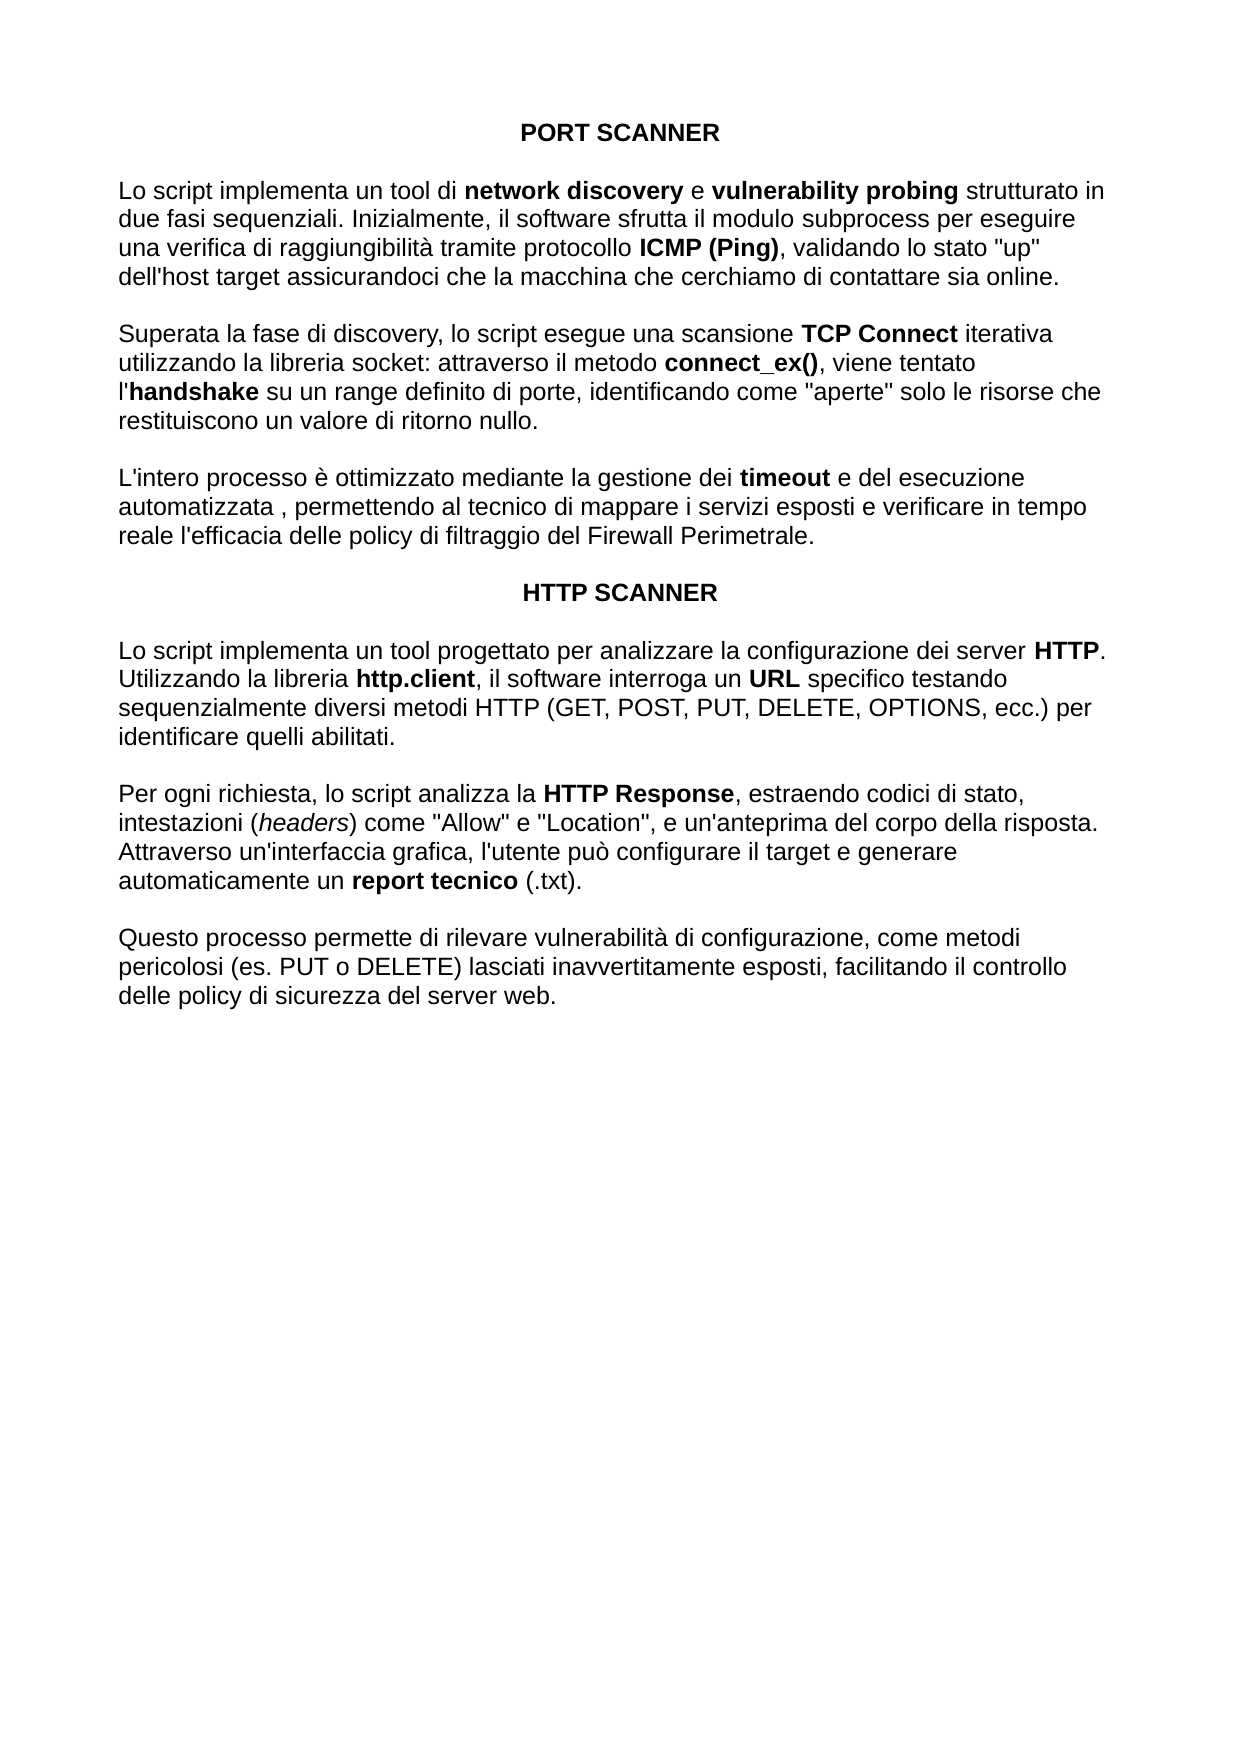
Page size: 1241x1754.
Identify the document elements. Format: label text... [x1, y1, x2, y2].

text Superata la fase di discovery, lo script esegue una scansione TCP Connect iterativa utilizzando la libreria socket: attraverso il metodo connect_ex(), viene tentato l'handshake su un range definito di porte, identificando come "aperte" solo le risorse che restituiscono un valore di ritorno nullo. [118, 319, 1122, 434]
text Per ogni richiesta, lo script analizza la HTTP Response, estraendo codici di stato, intestazioni (headers) come "Allow" e "Location", e un'anteprima del corpo della risposta. Attraverso un'interfaccia grafica, l'utente può configurare il target e generare automaticamente un report tecnico (.txt). [118, 779, 1122, 894]
text HTTP SCANNER [118, 578, 1122, 607]
text Lo script implementa un tool di network discovery e vulnerability probing strutturato in due fasi sequenziali. Inizialmente, il software sfrutta il modulo subprocess per eseguire una verifica di raggiungibilità tramite protocollo ICMP (Ping), validando lo stato "up" dell'host target assicurandoci che la macchina che cerchiamo di contattare sia online. [118, 176, 1122, 291]
text Questo processo permette di rilevare vulnerabilità di configurazione, come metodi pericolosi (es. PUT o DELETE) lasciati inavvertitamente esposti, facilitando il controllo delle policy di sicurezza del server web. [118, 923, 1122, 1009]
text Lo script implementa un tool progettato per analizzare la configurazione dei server HTTP. Utilizzando la libreria http.client, il software interroga un URL specifico testando sequenzialmente diversi metodi HTTP (GET, POST, PUT, DELETE, OPTIONS, ecc.) per identificare quelli abilitati. [118, 636, 1122, 751]
text PORT SCANNER [118, 118, 1122, 147]
text L'intero processo è ottimizzato mediante la gestione dei timeout e del esecuzione automatizzata , permettendo al tecnico di mappare i servizi esposti e verificare in tempo reale l'efficacia delle policy di filtraggio del Firewall Perimetrale. [118, 463, 1122, 549]
